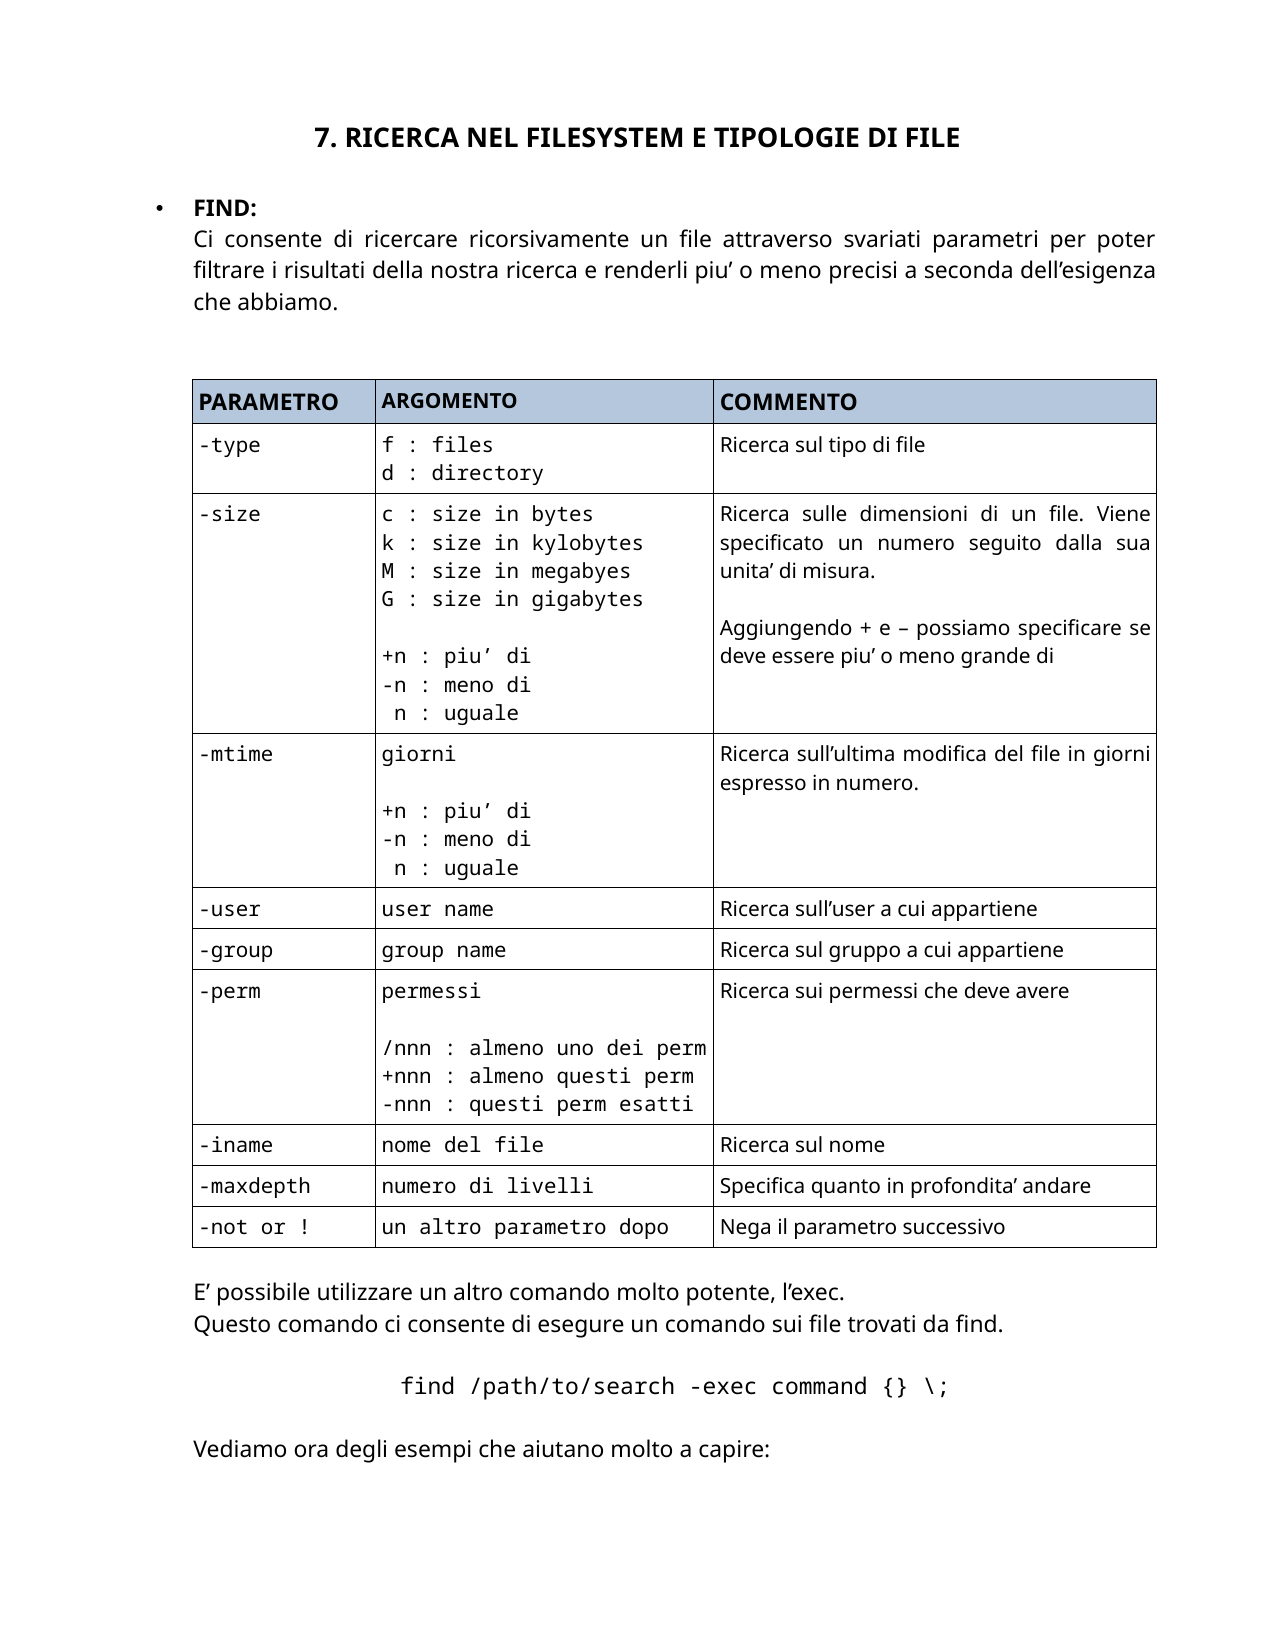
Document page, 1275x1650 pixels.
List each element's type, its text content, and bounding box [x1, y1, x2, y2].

list FIND: [156, 192, 1157, 223]
table_header PARAMETRO [193, 380, 375, 423]
table_cell -mtime [193, 734, 375, 887]
list find /path/to/search -exec command {} \; [156, 1339, 1157, 1401]
table_cell Specifica quanto in profondita’ andare [714, 1166, 1156, 1206]
table_cell un altro parametro dopo [376, 1207, 713, 1247]
table_cell f : files d : directory [376, 424, 713, 492]
table_cell -group [193, 929, 375, 969]
table_cell c : size in bytes k : size in kylobytes M : size in megabyes G : size in gigabytes +n : piu’ di -n : meno di n : uguale [376, 494, 713, 732]
table_cell giorni +n : piu’ di -n : meno di n : uguale [376, 734, 713, 887]
table_cell Nega il parametro successivo [714, 1207, 1156, 1247]
table_cell -size [193, 494, 375, 732]
table_cell -maxdepth [193, 1166, 375, 1206]
list Vediamo ora degli esempi che aiutano molto a capire: [156, 1401, 1157, 1464]
table_cell Ricerca sul tipo di file [714, 424, 1156, 492]
table_cell group name [376, 929, 713, 969]
table_cell -iname [193, 1125, 375, 1165]
table_header COMMENTO [714, 380, 1156, 423]
list Questo comando ci consente di esegure un comando sui file trovati da find. [156, 1308, 1157, 1339]
table_cell Ricerca sul gruppo a cui appartiene [714, 929, 1156, 969]
table_cell Ricerca sui permessi che deve avere [714, 970, 1156, 1124]
table_cell user name [376, 888, 713, 928]
text 7. RICERCA NEL FILESYSTEM E TIPOLOGIE DI FILE [118, 118, 1157, 155]
table_cell nome del file [376, 1125, 713, 1165]
table_cell Ricerca sull’user a cui appartiene [714, 888, 1156, 928]
table_cell Ricerca sul nome [714, 1125, 1156, 1165]
list E’ possibile utilizzare un altro comando molto potente, l’exec. [156, 1276, 1157, 1308]
table_cell Ricerca sulle dimensioni di un file. Viene specificato un numero seguito dalla sua unita’ di misura. Aggiungendo + e – possiamo specificare se deve essere piu’ o meno grande di [714, 494, 1156, 732]
table_cell Ricerca sull’ultima modifica del file in giorni espresso in numero. [714, 734, 1156, 887]
table_cell -type [193, 424, 375, 492]
table_cell permessi /nnn : almeno uno dei perm +nnn : almeno questi perm -nnn : questi perm esatti [376, 970, 713, 1124]
table_cell numero di livelli [376, 1166, 713, 1206]
table_cell -perm [193, 970, 375, 1124]
list Ci consente di ricercare ricorsivamente un file attraverso svariati parametri per poter filtrare i risultati della nostra ricerca e renderli piu’ o meno precisi a seconda dell’esigenza che abbiamo. [156, 223, 1157, 317]
table_cell -user [193, 888, 375, 928]
table_cell -not or ! [193, 1207, 375, 1247]
table_header ARGOMENTO [376, 380, 713, 423]
